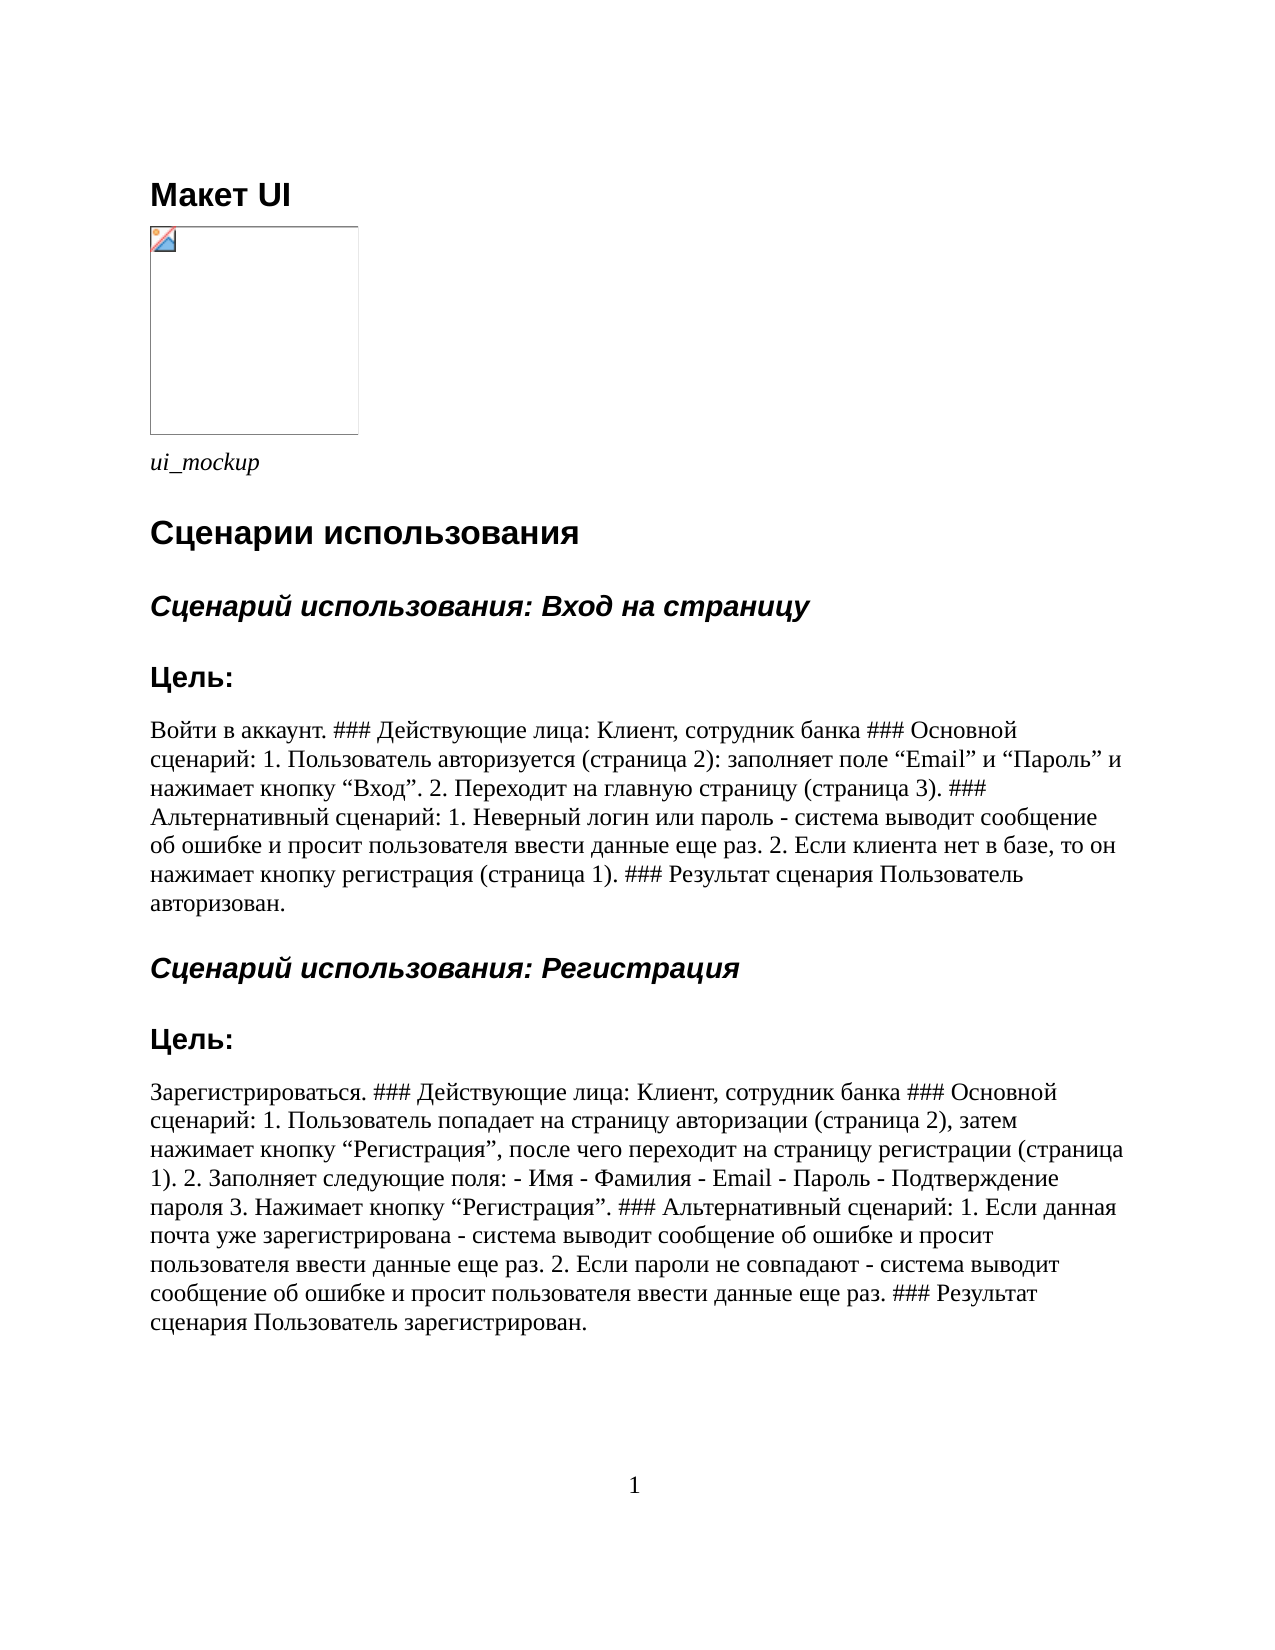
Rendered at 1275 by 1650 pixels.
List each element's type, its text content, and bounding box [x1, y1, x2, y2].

subtitle Сценарий использования: Регистрация [150, 951, 1125, 984]
subtitle Сценарий использования: Вход на страницу [150, 589, 1125, 623]
subtitle Цель: [150, 1022, 1125, 1055]
subtitle Макет UI [150, 175, 1125, 214]
text Войти в аккаунт. ### Действующие лица: Клиент, сотрудник банка ### Основной сценарий: 1. Пользователь авторизуется (страница 2): заполняет поле “Email” и “Пароль” и нажимает кнопку “Вход”. 2. Переходит на главную страницу (страница 3). ### Альтернативный сценарий: 1. Неверный логин или пароль - система выводит сообщение об ошибке и просит пользователя ввести данные еще раз. 2. Если клиента нет в базе, то он нажимает кнопку регистрация (страница 1). ### Результат сценария Пользователь авторизован. [150, 715, 1125, 917]
subtitle Сценарии использования [150, 513, 1125, 552]
text Зарегистрироваться. ### Действующие лица: Клиент, сотрудник банка ### Основной сценарий: 1. Пользователь попадает на страницу авторизации (страница 2), затем нажимает кнопку “Регистрация”, после чего переходит на страницу регистрации (страница 1). 2. Заполняет следующие поля: - Имя - Фамилия - Email - Пароль - Подтверждение пароля 3. Нажимает кнопку “Регистрация”. ### Альтернативный сценарий: 1. Если данная почта уже зарегистрирована - система выводит сообщение об ошибке и просит пользователя ввести данные еще раз. 2. Если пароли не совпадают - система выводит сообщение об ошибке и просит пользователя ввести данные еще раз. ### Результат сценария Пользователь зарегистрирован. [150, 1077, 1125, 1335]
subtitle Цель: [150, 660, 1125, 694]
text ui_mockup [150, 447, 1125, 476]
